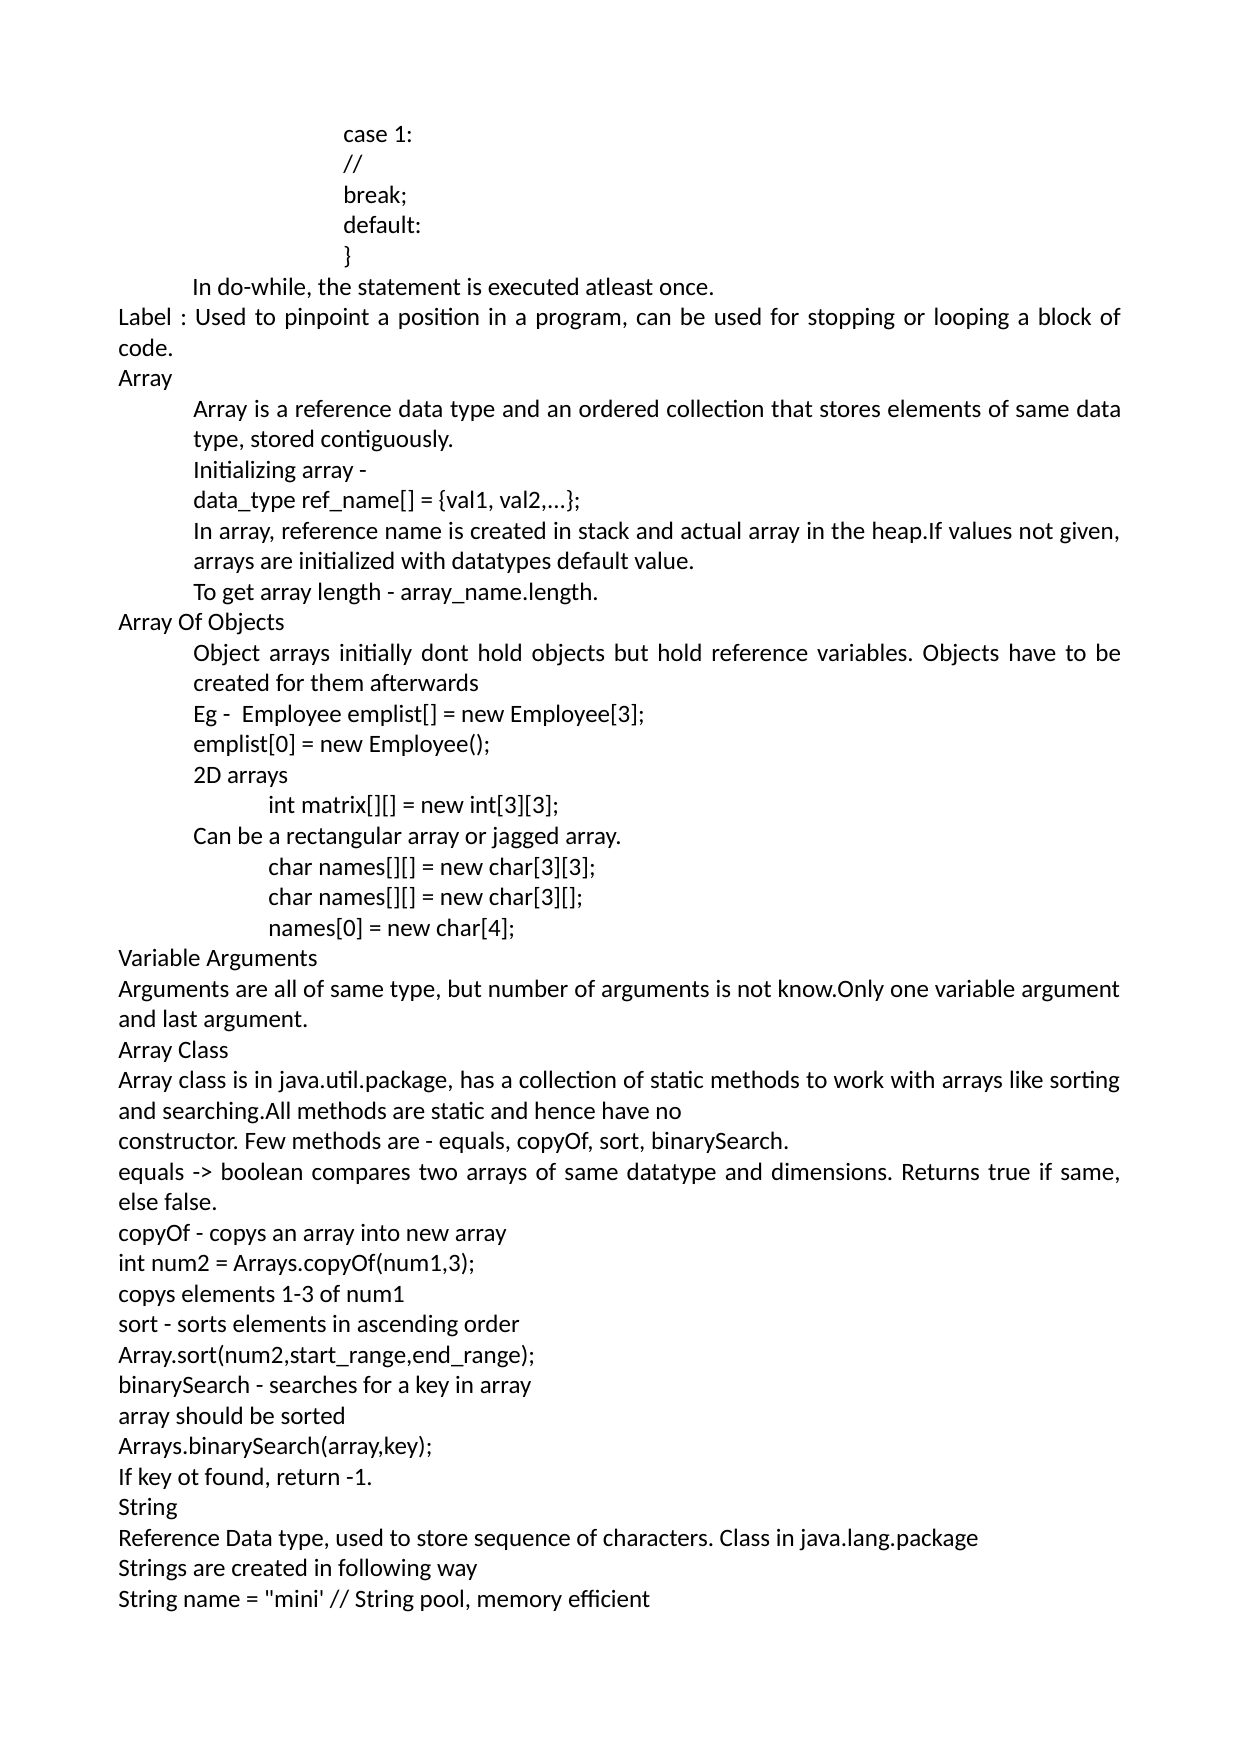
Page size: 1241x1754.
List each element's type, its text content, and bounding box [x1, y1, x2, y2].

text String [118, 1492, 1122, 1522]
text copys elements 1-3 of num1 [118, 1278, 1122, 1308]
text Initializing array - [193, 454, 1122, 484]
text names[0] = new char[4]; [268, 912, 1122, 942]
text If key ot found, return -1. [118, 1461, 1122, 1492]
text array should be sorted [118, 1400, 1122, 1431]
text // [343, 149, 1122, 179]
text Arrays.binarySearch(array,key); [118, 1431, 1122, 1461]
text Variable Arguments [118, 942, 1122, 973]
text Array.sort(num2,start_range,end_range); [118, 1339, 1122, 1369]
text char names[][] = new char[3][]; [268, 881, 1122, 912]
text Array class is in java.util.package, has a collection of static methods to work with arrays like sorting and searching.All methods are static and hence have no [118, 1064, 1122, 1125]
text sort - sorts elements in ascending order [118, 1308, 1122, 1339]
text Reference Data type, used to store sequence of characters. Class in java.lang.package [118, 1522, 1122, 1553]
text Arguments are all of same type, but number of arguments is not know.Only one variable argument and last argument. [118, 973, 1122, 1034]
text Object arrays initially dont hold objects but hold reference variables. Objects have to be created for them afterwards [193, 637, 1122, 698]
text Can be a rectangular array or jagged array. [193, 820, 1122, 851]
text equals -> boolean compares two arrays of same datatype and dimensions. Returns true if same, else false. [118, 1156, 1122, 1217]
text copyOf - copys an array into new array [118, 1217, 1122, 1247]
text Strings are created in following way [118, 1553, 1122, 1583]
text Array is a reference data type and an ordered collection that stores elements of same data type, stored contiguously. [193, 393, 1122, 454]
text emplist[0] = new Employee(); [193, 728, 1122, 759]
text Array Of Objects [118, 606, 1122, 637]
text In array, reference name is created in stack and actual array in the heap.If values not given, arrays are initialized with datatypes default value. [193, 515, 1122, 576]
text To get array length - array_name.length. [193, 576, 1122, 606]
text break; [343, 179, 1122, 210]
text char names[][] = new char[3][3]; [268, 851, 1122, 881]
text binarySearch - searches for a key in array [118, 1369, 1122, 1400]
text } [343, 240, 1122, 271]
text 2D arrays [193, 759, 1122, 789]
text constructor. Few methods are - equals, copyOf, sort, binarySearch. [118, 1125, 1122, 1156]
text int num2 = Arrays.copyOf(num1,3); [118, 1247, 1122, 1278]
text case 1: [343, 118, 1122, 149]
text Array [118, 362, 1122, 393]
text Array Class [118, 1034, 1122, 1064]
text Label : Used to pinpoint a position in a program, can be used for stopping or looping a block of code. [118, 301, 1122, 362]
text default: [343, 210, 1122, 240]
text int matrix[][] = new int[3][3]; [268, 789, 1122, 820]
text String name = "mini' // String pool, memory efficient [118, 1583, 1122, 1614]
text In do-while, the statement is executed atleast once. [118, 271, 1122, 301]
text data_type ref_name[] = {val1, val2,...}; [193, 484, 1122, 515]
text Eg - Employee emplist[] = new Employee[3]; [193, 698, 1122, 728]
